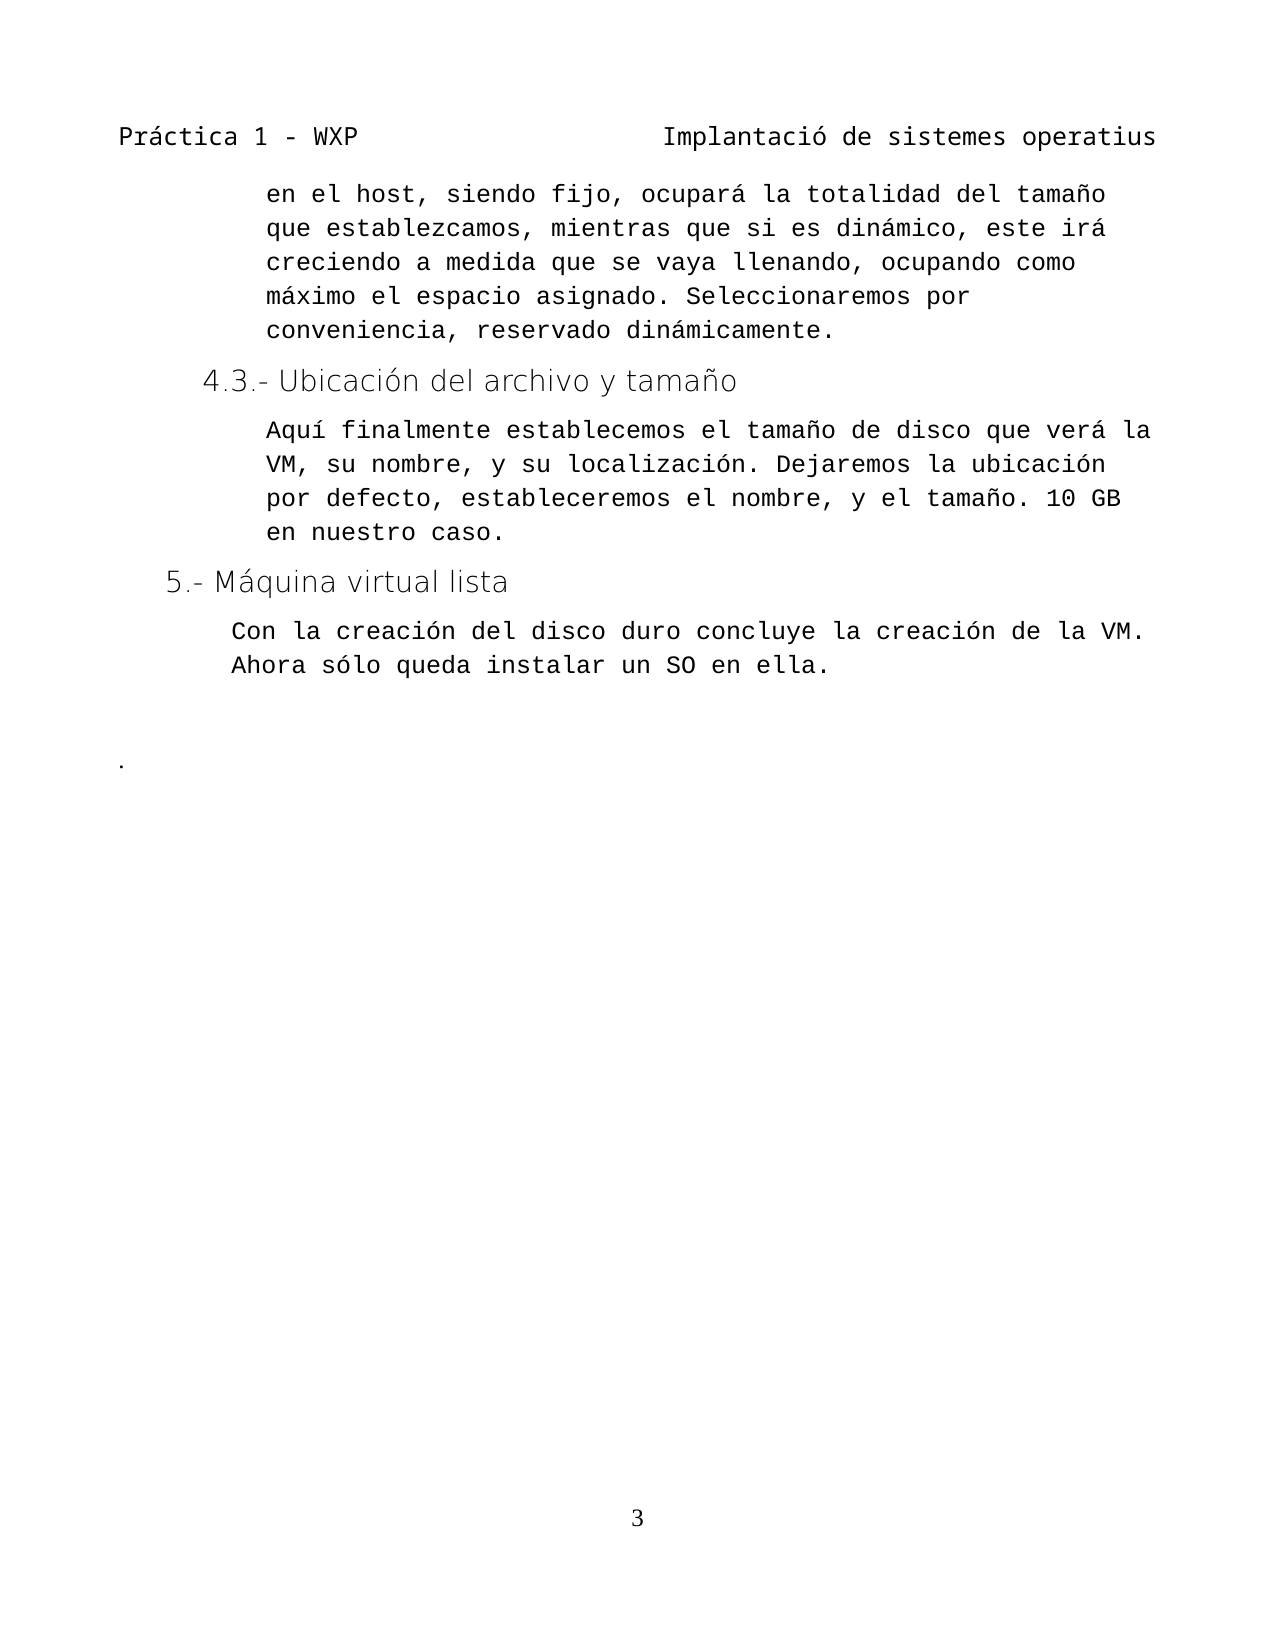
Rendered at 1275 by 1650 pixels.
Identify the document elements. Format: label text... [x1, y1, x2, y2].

text Con la creación del disco duro concluye la creación de la VM. Ahora sólo queda instalar un SO en ella. [231, 619, 1157, 681]
list Máquina virtual lista [156, 566, 1157, 599]
text en el host, siendo fijo, ocupará la totalidad del tamaño que establezcamos, mientras que si es dinámico, este irá creciendo a medida que se vaya llenando, ocupando como máximo el espacio asignado. Seleccionaremos por conveniencia, reservado dinámicamente. [266, 182, 1157, 346]
text . [118, 746, 1157, 774]
list Ubicación del archivo y tamaño [193, 364, 1157, 398]
text Aquí finalmente establecemos el tamaño de disco que verá la VM, su nombre, y su localización. Dejaremos la ubicación por defecto, estableceremos el nombre, y el tamaño. 10 GB en nuestro caso. [266, 417, 1157, 547]
